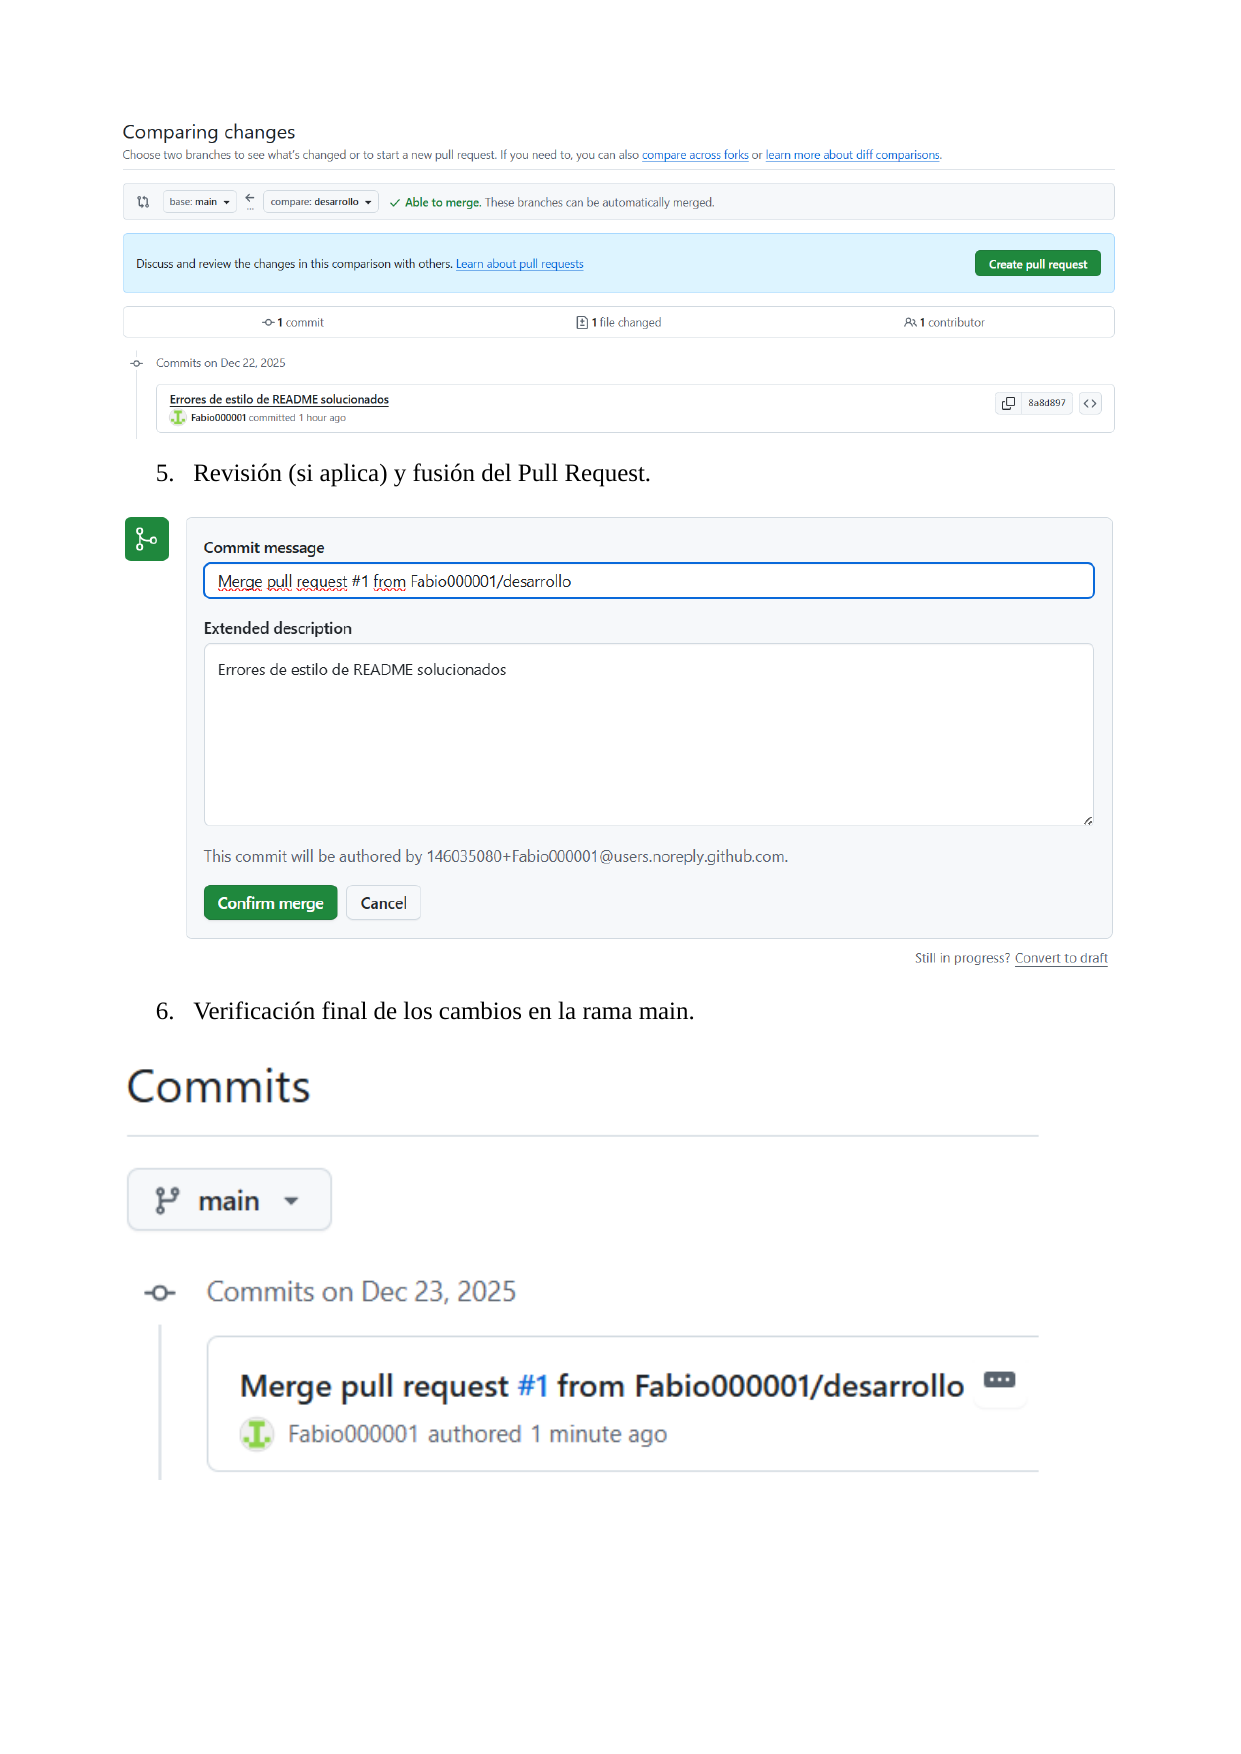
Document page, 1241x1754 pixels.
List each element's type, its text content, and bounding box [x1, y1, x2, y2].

picture [118, 1043, 1039, 1480]
list Verificación final de los cambios en la rama main. [156, 996, 1122, 1025]
picture [118, 505, 1123, 978]
picture [118, 118, 1123, 439]
list Revisión (si aplica) y fusión del Pull Request. [156, 458, 1122, 486]
